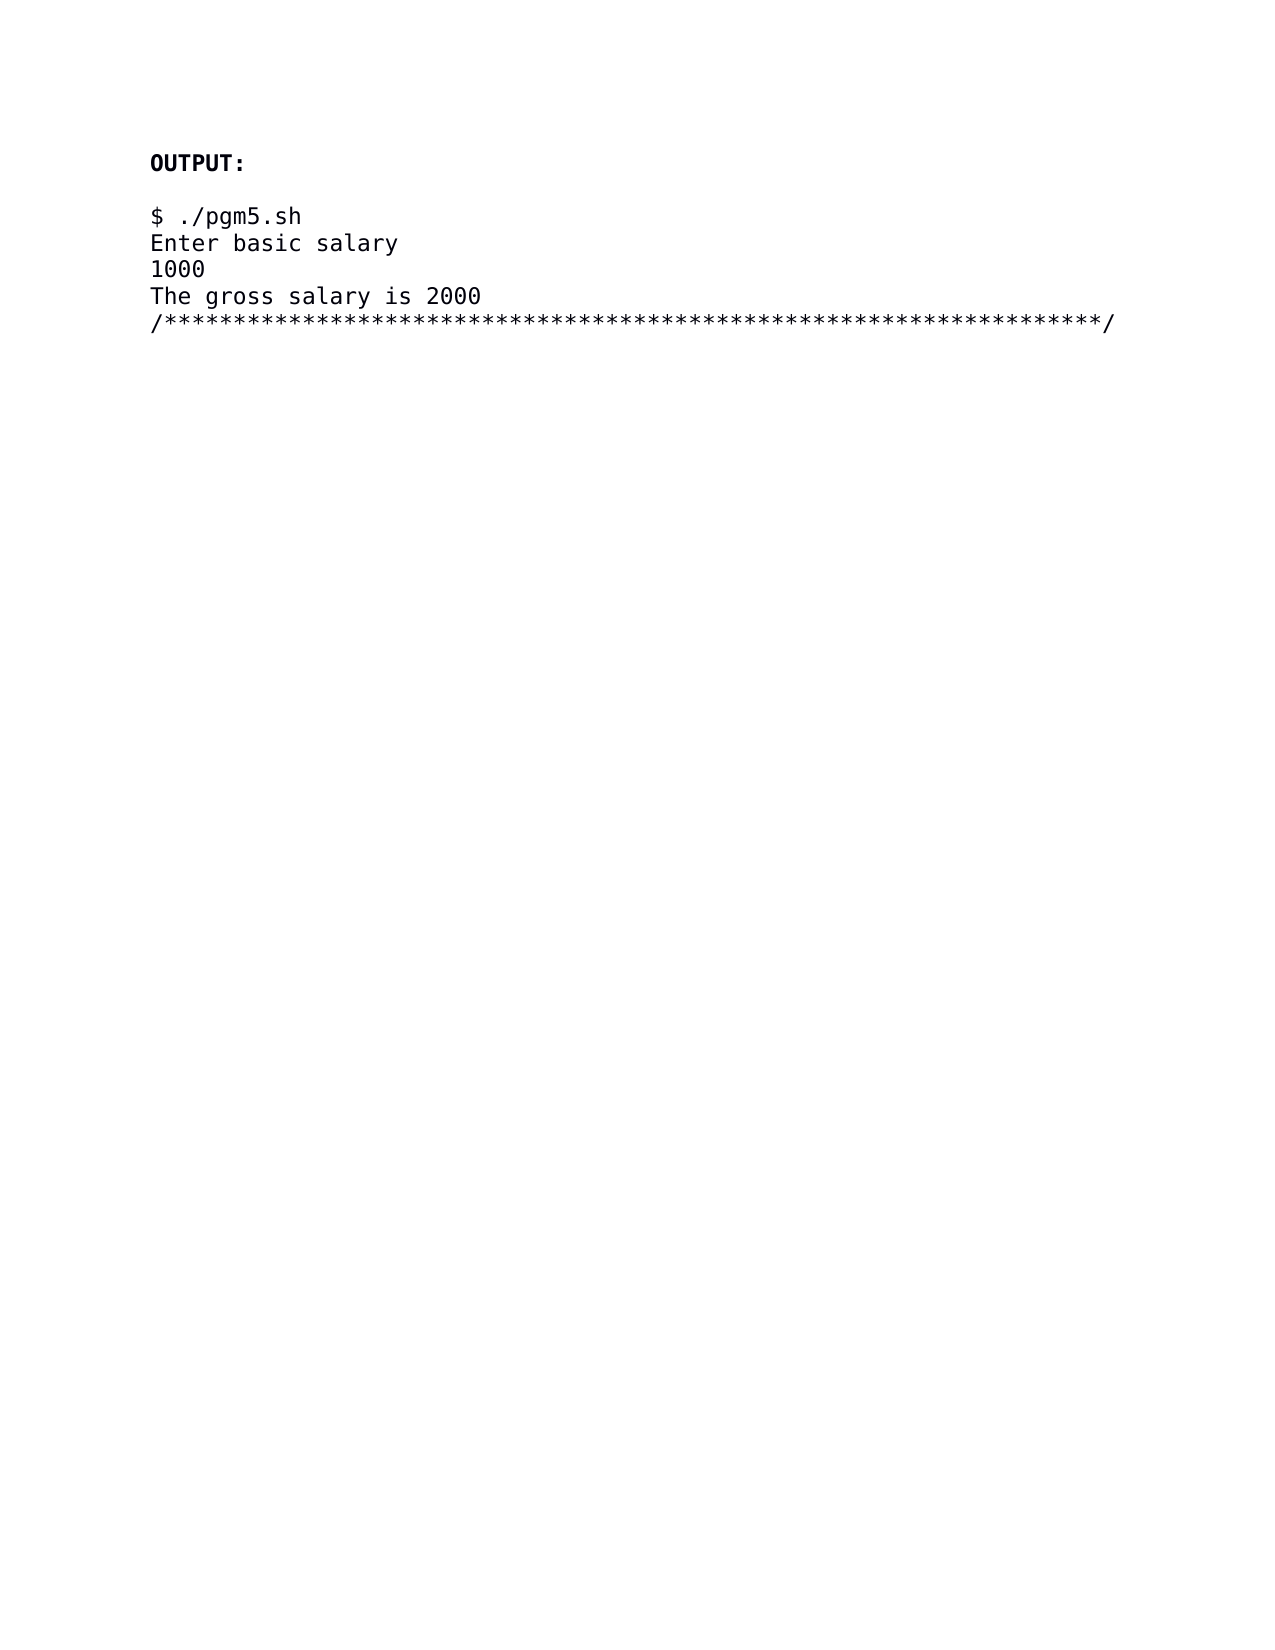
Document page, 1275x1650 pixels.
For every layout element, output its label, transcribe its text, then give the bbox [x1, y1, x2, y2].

text Enter basic salary [150, 230, 1125, 257]
text /********************************************************************/ [150, 310, 1125, 337]
text OUTPUT: [150, 150, 1125, 177]
text The gross salary is 2000 [150, 283, 1125, 310]
text $ ./pgm5.sh [150, 203, 1125, 230]
text 1000 [150, 257, 1125, 283]
